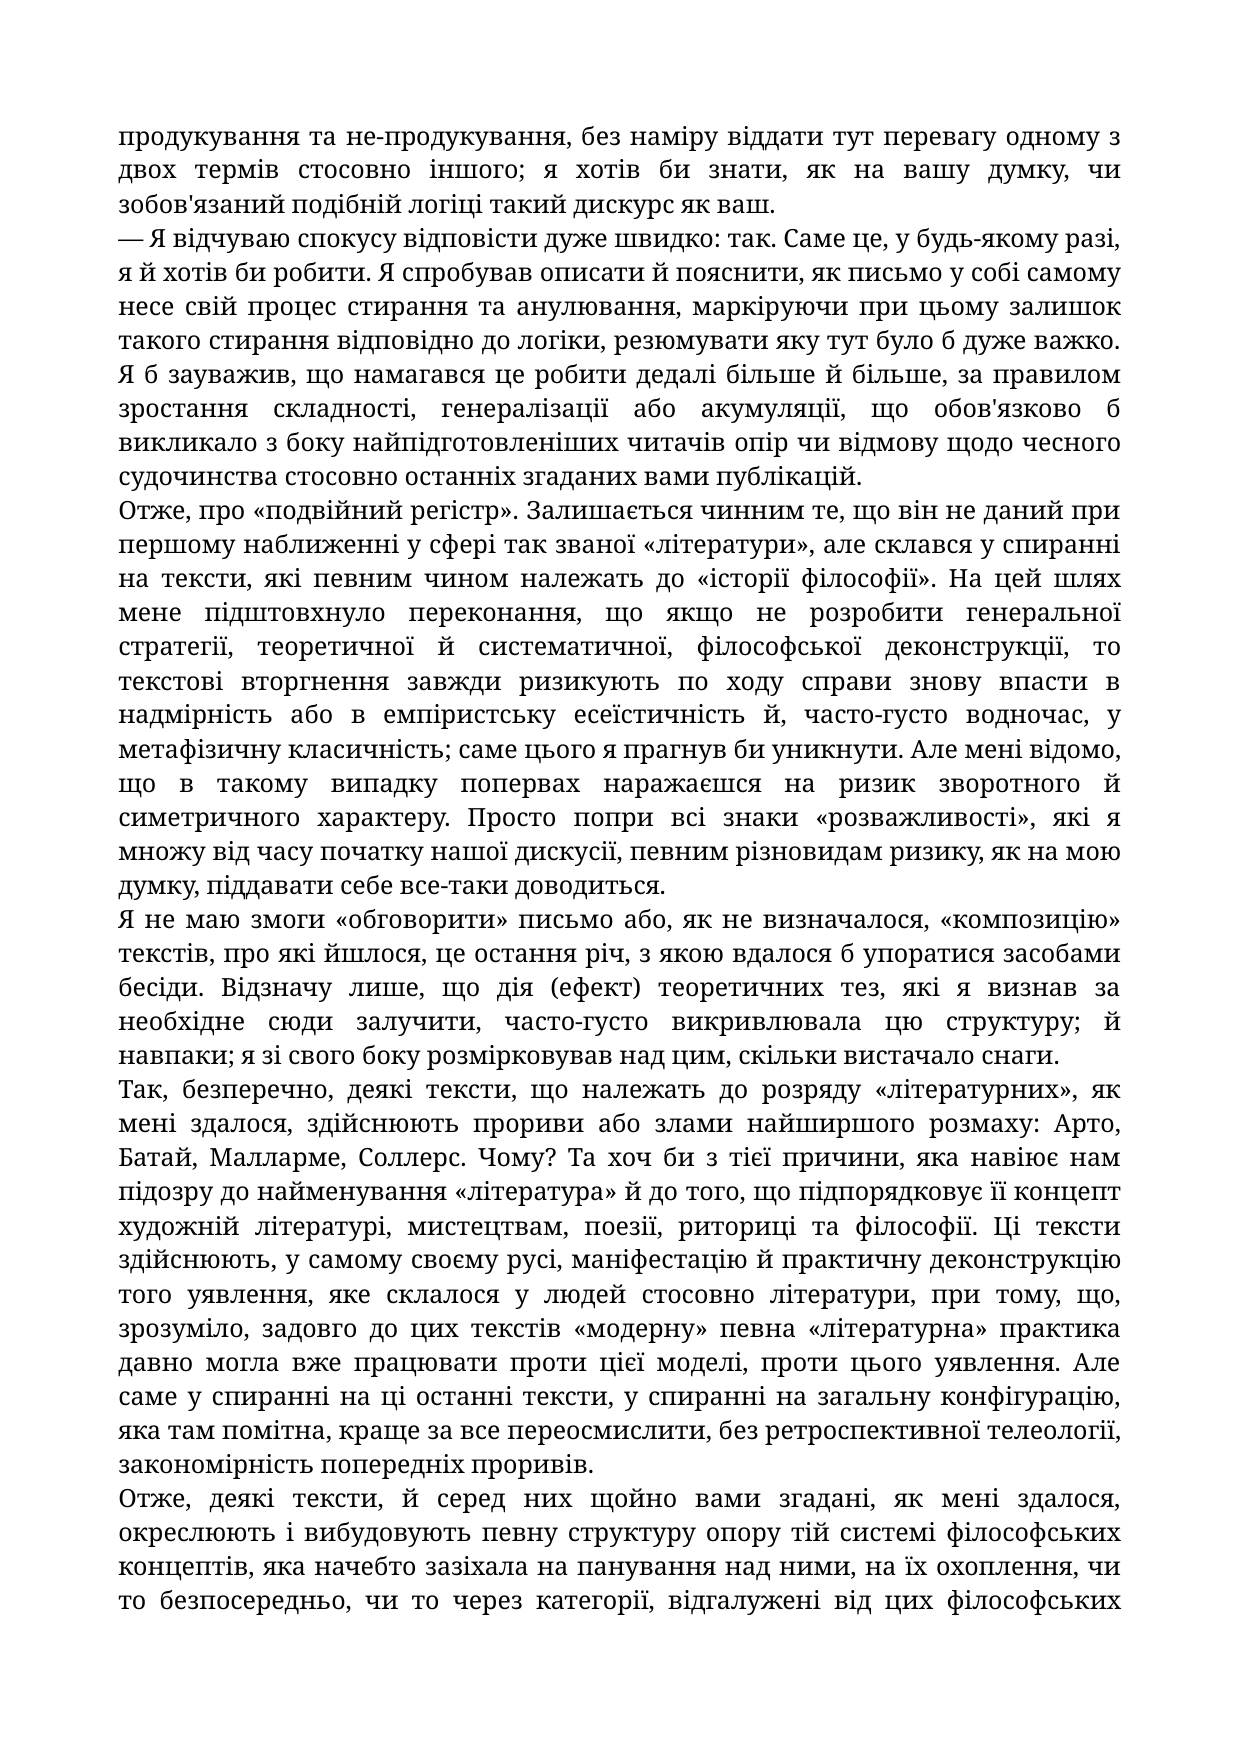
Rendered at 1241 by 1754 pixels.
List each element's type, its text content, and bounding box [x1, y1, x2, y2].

text Отже, про «подвійний регістр». Залишається чинним те, що він не даний при першому наближенні у сфері так званої «літератури», але склався у спиранні на тексти, які певним чином належать до «історії філософії». На цей шлях мене підштовхнуло переконання, що якщо не розробити генеральної стратегії, теоретичної й систематичної, філософської деконструкції, то текстові вторгнення завжди ризикують по ходу справи знову впасти в надмірність або в емпіристську есеїстичність й, часто-густо водночас, у метафізичну класичність; саме цього я прагнув би уникнути. Але мені відомо, що в такому випадку попервах наражаєшся на ризик зворотного й симетричного характеру. Просто попри всі знаки «розважливості», які я множу від часу початку нашої дискусії, певним різновидам ризику, як на мою думку, піддавати себе все-таки доводиться. [118, 493, 1122, 902]
text Отже, деякі тексти, й серед них щойно вами згадані, як мені здалося, окреслюють і вибудовують певну структуру опору тій системі філософських концептів, яка начебто зазіхала на панування над ними, на їх охоплення, чи то безпосередньо, чи то через категорії, відгалужені від цих філософських [118, 1481, 1122, 1617]
text Я не маю змоги «обговорити» письмо або, як не визначалося, «композицію» текстів, про які йшлося, це остання річ, з якою вдалося б упоратися засобами бесіди. Відзначу лише, що дія (ефект) теоретичних тез, які я визнав за необхідне сюди залучити, часто-густо викривлювала цю структуру; й навпаки; я зі свого боку розмірковував над цим, скільки вистачало снаги. [118, 902, 1122, 1072]
text — Я відчуваю спокусу відповісти дуже швидко: так. Саме це, у будь-якому разі, я й хотів би робити. Я спробував описати й пояснити, як письмо у собі самому несе свій процес стирання та анулювання, маркіруючи при цьому залишок такого стирання відповідно до логіки, резюмувати яку тут було б дуже важко. Я б зауважив, що намагався це робити дедалі більше й більше, за правилом зростання складності, генералізації або акумуляції, що обов'язково б викликало з боку найпідготовленіших читачів опір чи відмову щодо чесного судочинства стосовно останніх згаданих вами публікацій. [118, 220, 1122, 493]
text Так, безперечно, деякі тексти, що належать до розряду «літературних», як мені здалося, здійснюють прориви або злами найширшого розмаху: Арто, Батай, Малларме, Соллерс. Чому? Та хоч би з тієї причини, яка навіює нам підозру до найменування «література» й до того, що підпорядковує її концепт художній літературі, мистецтвам, поезії, риториці та філософії. Ці тексти здійснюють, у самому своєму русі, маніфестацію й практичну деконструкцію того уявлення, яке склалося у людей стосовно літератури, при тому, що, зрозуміло, задовго до цих текстів «модерну» певна «літературна» практика давно могла вже працювати проти цієї моделі, проти цього уявлення. Але саме у спиранні на ці останні тексти, у спиранні на загальну конфігурацію, яка там помітна, краще за все переосмислити, без ретроспективної телеології, закономірність попередніх проривів. [118, 1072, 1122, 1481]
text продукування та не-продукування, без наміру віддати тут перевагу одному з двох термів стосовно іншого; я хотів би знати, як на вашу думку, чи зобов'язаний подібній логіці такий дискурс як ваш. [118, 118, 1122, 220]
